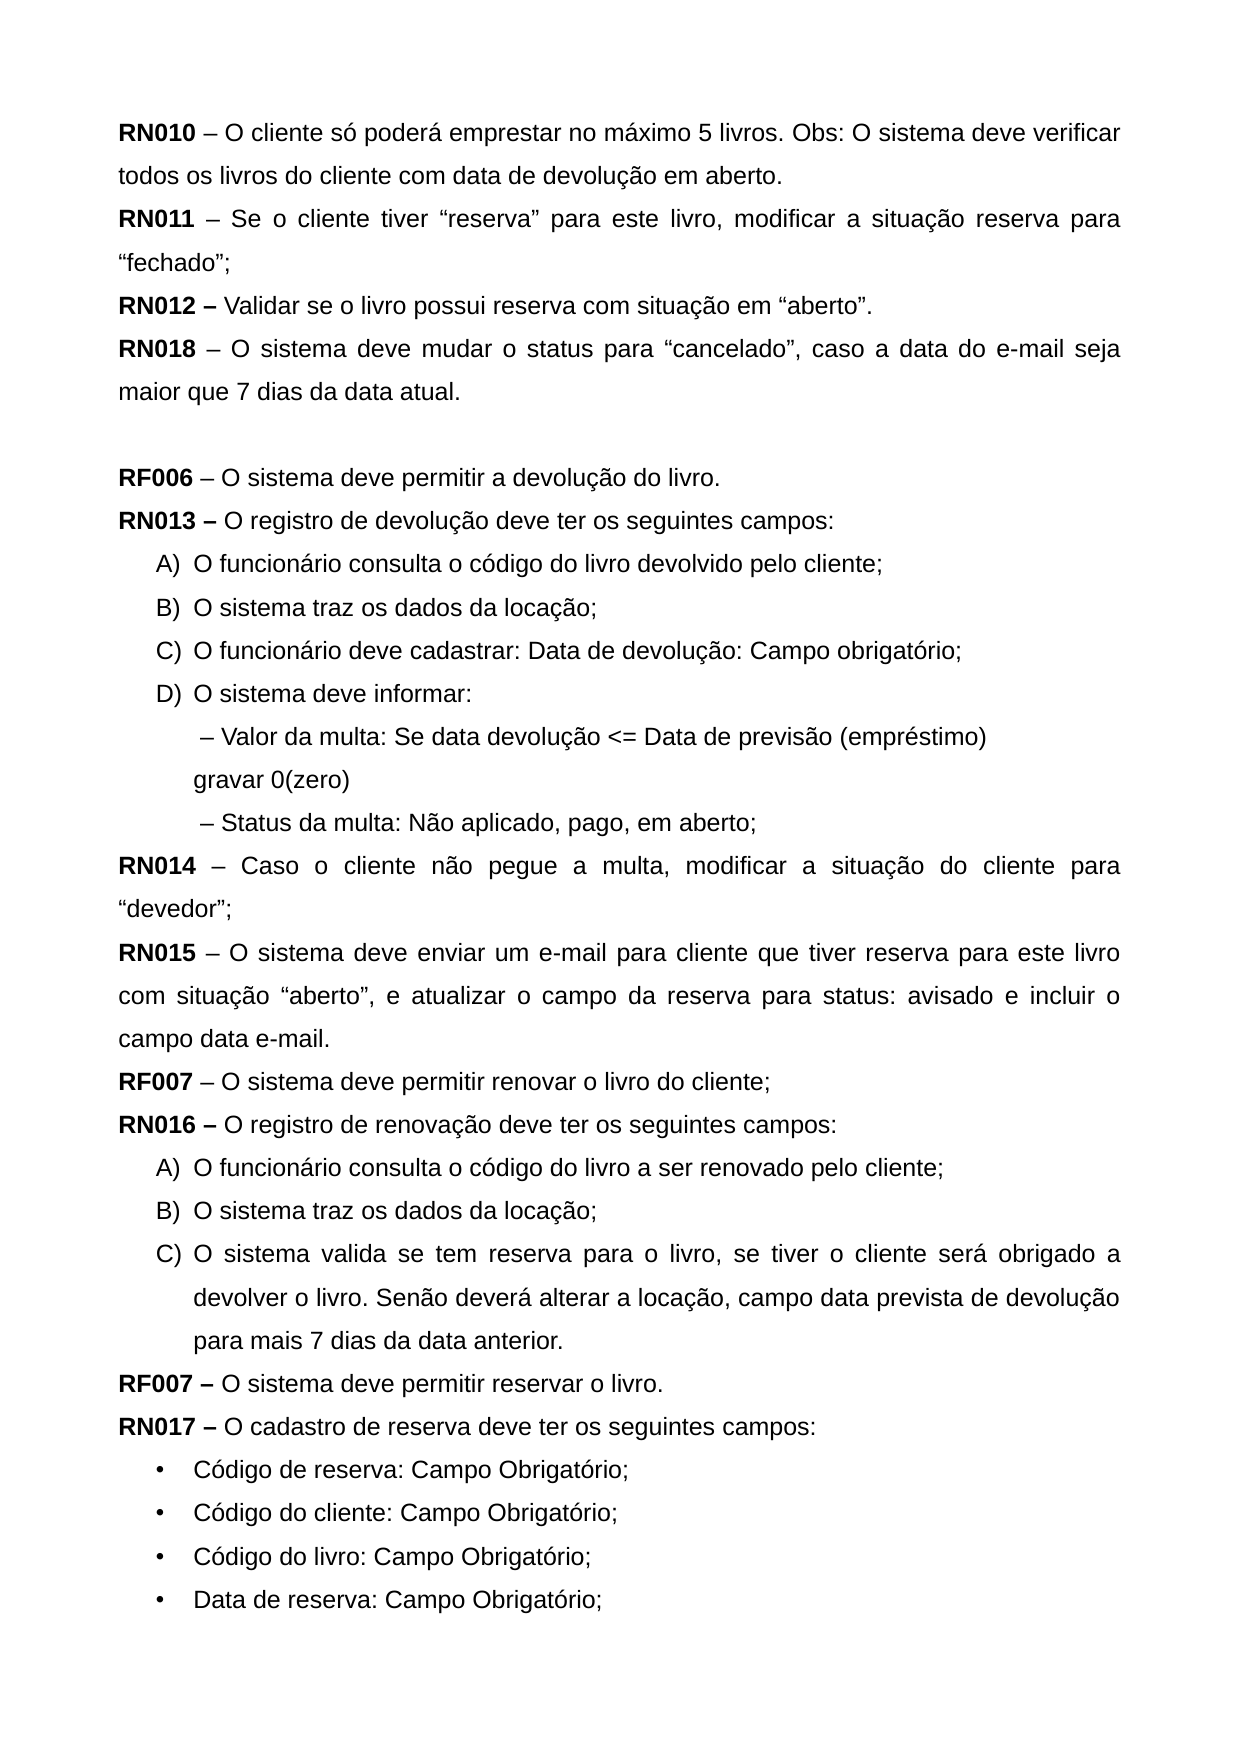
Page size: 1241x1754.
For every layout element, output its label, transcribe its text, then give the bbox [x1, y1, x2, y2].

list gravar 0(zero) [156, 765, 1122, 794]
list O funcionário consulta o código do livro a ser renovado pelo cliente; [156, 1153, 1122, 1182]
list – Valor da multa: Se data devolução <= Data de previsão (empréstimo) [156, 722, 1122, 751]
text RN014 – Caso o cliente não pegue a multa, modificar a situação do cliente para “devedor”; [118, 851, 1122, 923]
list Código de reserva: Campo Obrigatório; [156, 1455, 1122, 1484]
list – Status da multa: Não aplicado, pago, em aberto; [156, 808, 1122, 837]
text RN012 – Validar se o livro possui reserva com situação em “aberto”. [118, 291, 1122, 319]
list O sistema traz os dados da locação; [156, 592, 1122, 621]
text RF007 – O sistema deve permitir renovar o livro do cliente; [118, 1067, 1122, 1096]
text RF007 – O sistema deve permitir reservar o livro. [118, 1369, 1122, 1397]
text RN016 – O registro de renovação deve ter os seguintes campos: [118, 1110, 1122, 1139]
list O sistema valida se tem reserva para o livro, se tiver o cliente será obrigado a devolver o livro. Senão deverá alterar a locação, campo data prevista de devolução para mais 7 dias da data anterior. [156, 1239, 1122, 1354]
list Código do livro: Campo Obrigatório; [156, 1541, 1122, 1570]
list Data de reserva: Campo Obrigatório; [156, 1585, 1122, 1613]
text RN013 – O registro de devolução deve ter os seguintes campos: [118, 506, 1122, 535]
list O funcionário deve cadastrar: Data de devolução: Campo obrigatório; [156, 636, 1122, 664]
text RN010 – O cliente só poderá emprestar no máximo 5 livros. Obs: O sistema deve verificar todos os livros do cliente com data de devolução em aberto. [118, 118, 1122, 190]
text RF006 – O sistema deve permitir a devolução do livro. [118, 463, 1122, 492]
list Código do cliente: Campo Obrigatório; [156, 1498, 1122, 1527]
list O sistema deve informar: [156, 679, 1122, 707]
text RN015 – O sistema deve enviar um e-mail para cliente que tiver reserva para este livro com situação “aberto”, e atualizar o campo da reserva para status: avisado e incluir o campo data e-mail. [118, 937, 1122, 1052]
text RN018 – O sistema deve mudar o status para “cancelado”, caso a data do e-mail seja maior que 7 dias da data atual. [118, 334, 1122, 406]
text RN017 – O cadastro de reserva deve ter os seguintes campos: [118, 1412, 1122, 1441]
list O funcionário consulta o código do livro devolvido pelo cliente; [156, 549, 1122, 578]
list O sistema traz os dados da locação; [156, 1196, 1122, 1225]
text RN011 – Se o cliente tiver “reserva” para este livro, modificar a situação reserva para “fechado”; [118, 204, 1122, 276]
